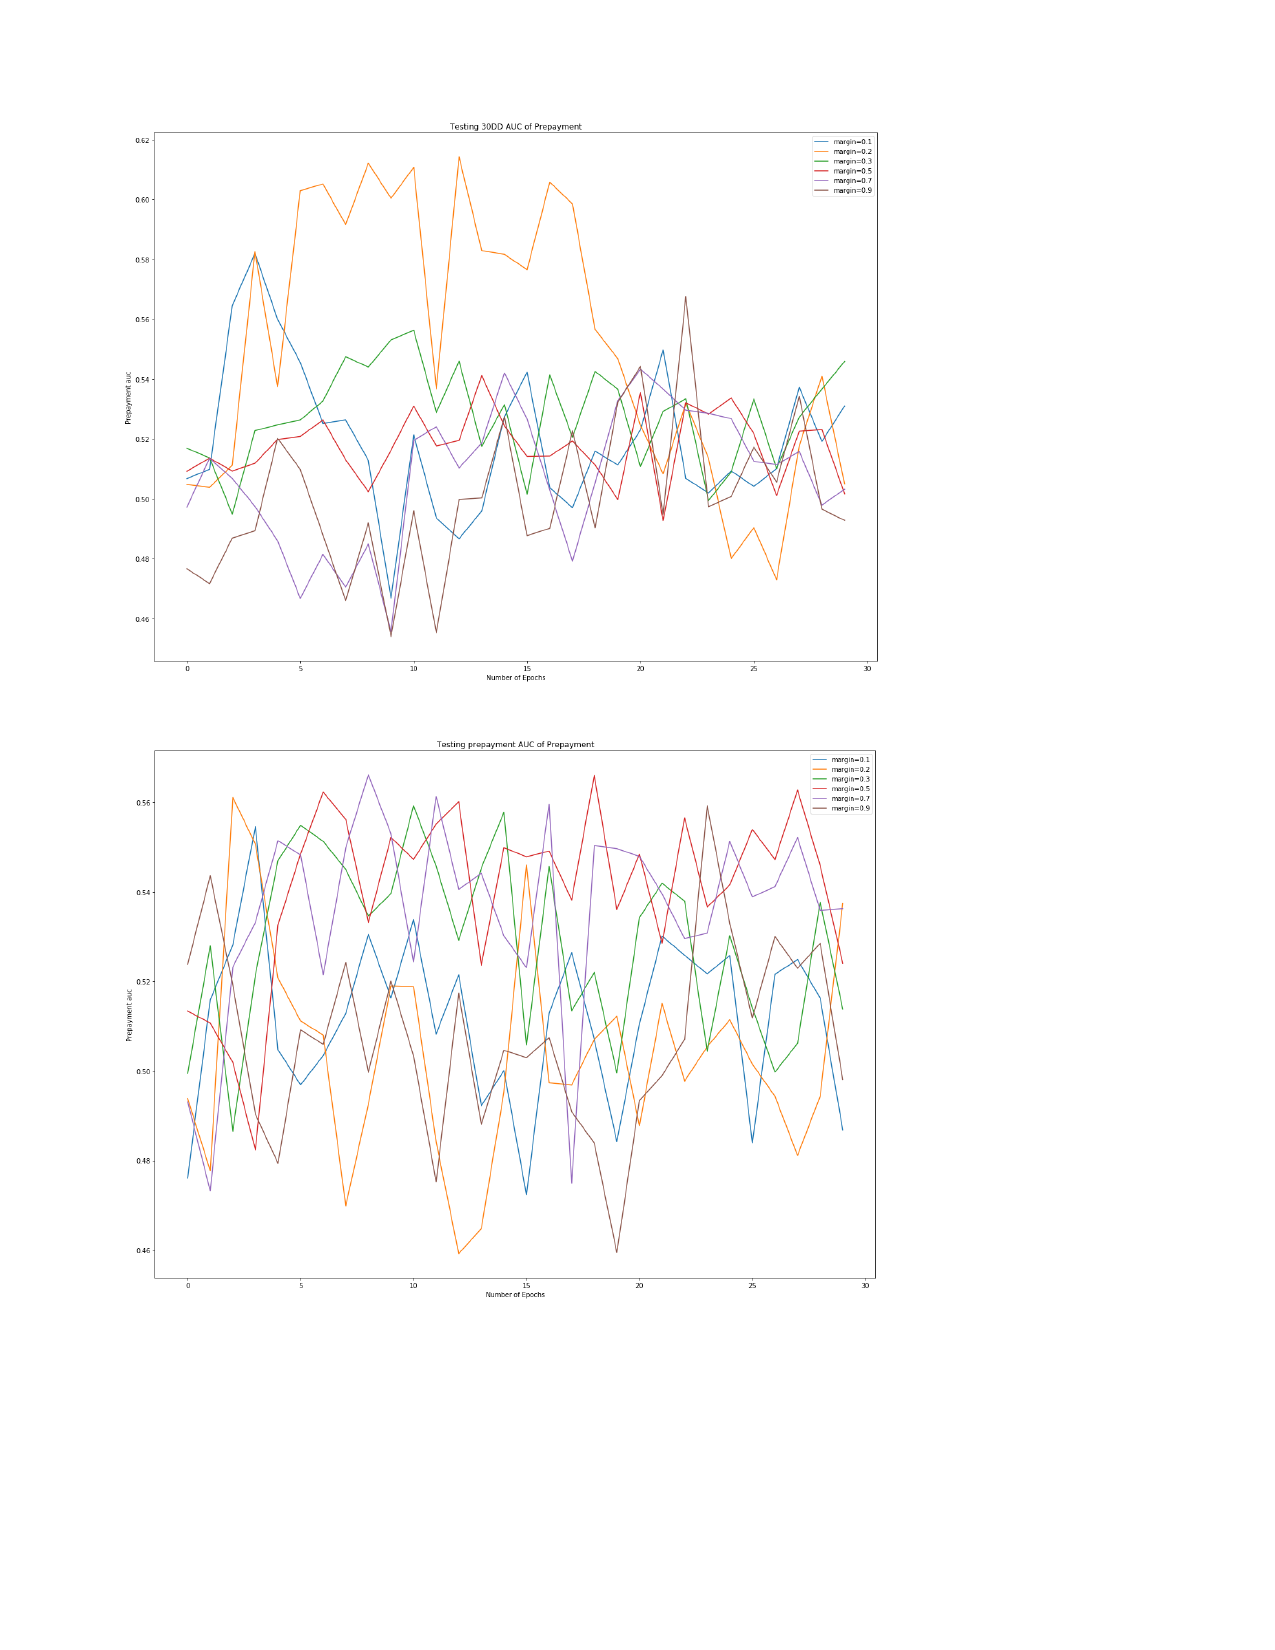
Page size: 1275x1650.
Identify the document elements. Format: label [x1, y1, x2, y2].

picture [122, 118, 883, 685]
picture [122, 737, 882, 1302]
